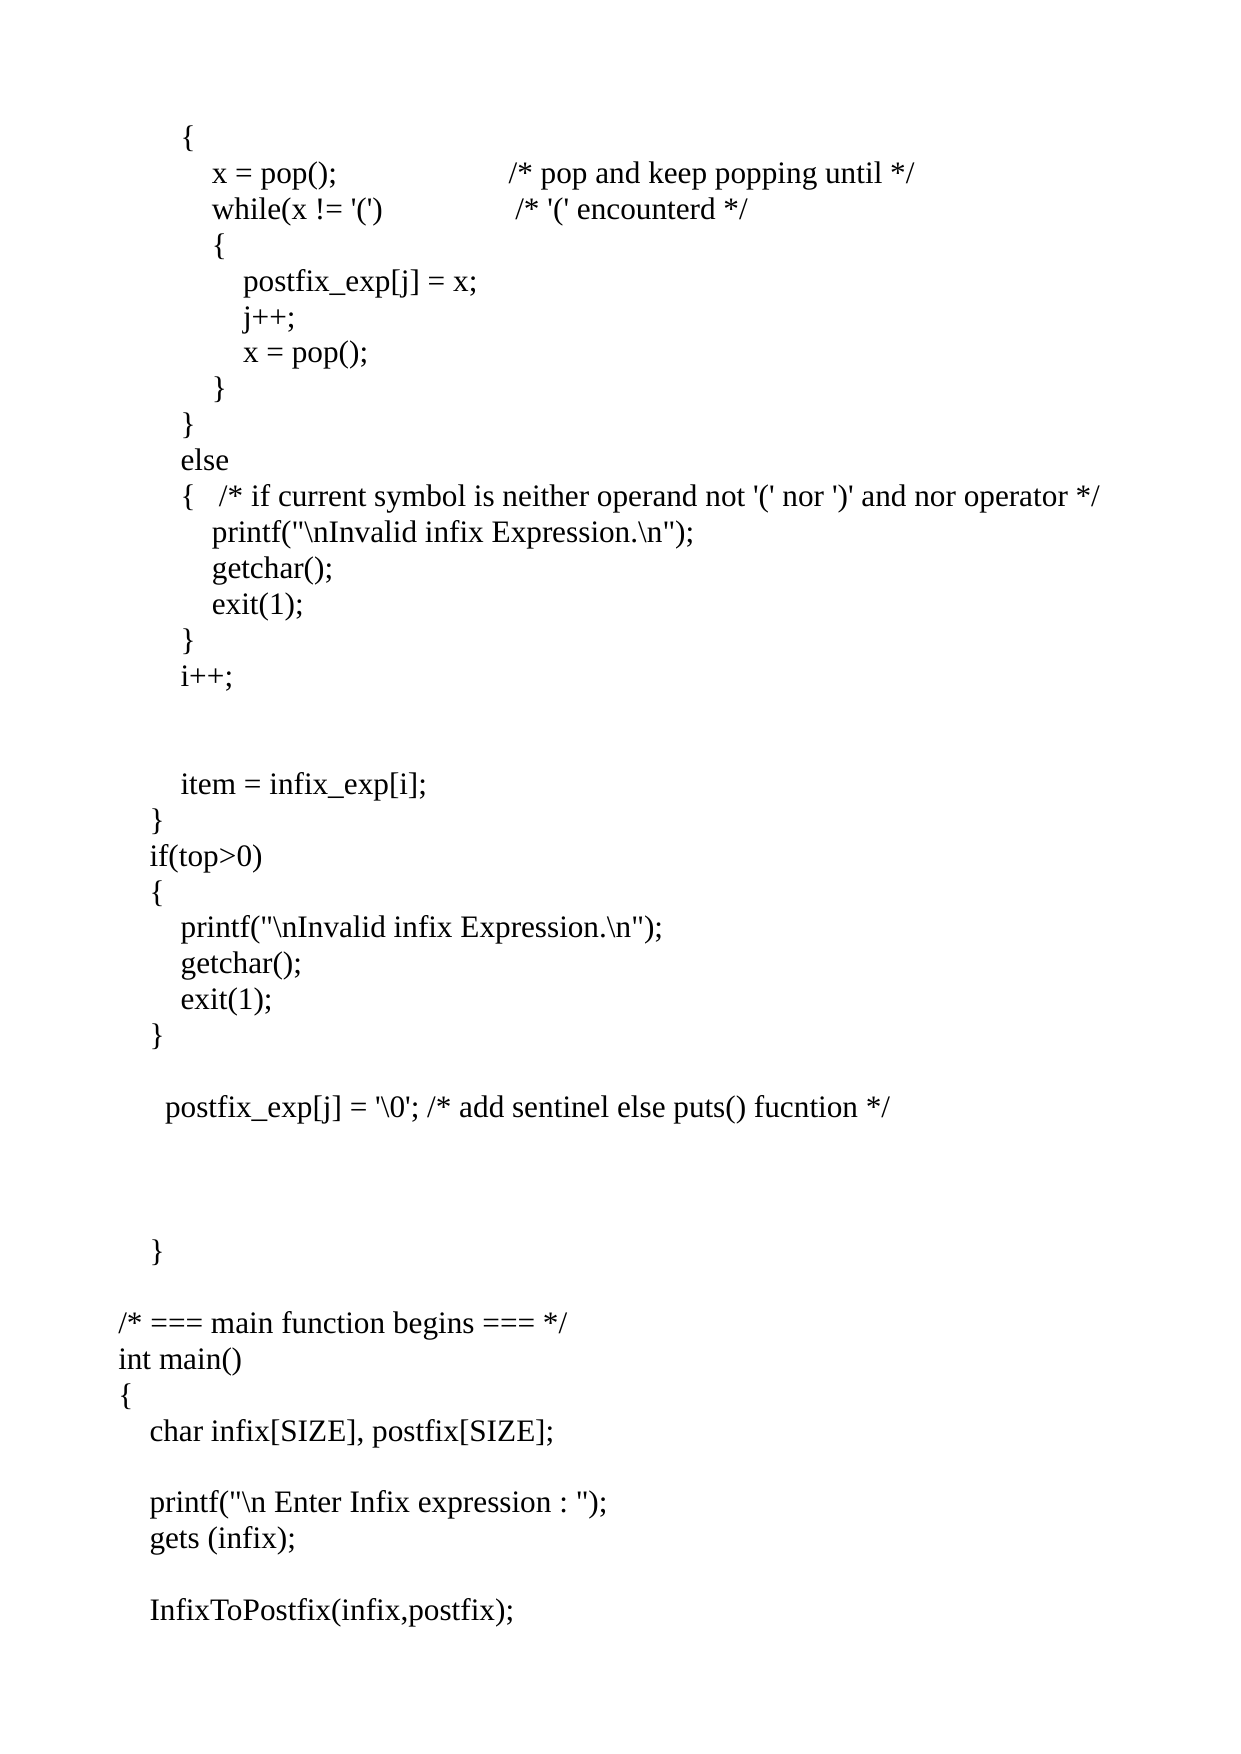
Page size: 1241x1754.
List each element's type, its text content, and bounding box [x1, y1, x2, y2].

text printf("\nInvalid infix Expression.\n"); [118, 513, 1122, 549]
text printf("\nInvalid infix Expression.\n"); [118, 909, 1122, 945]
text /* === main function begins === */ [118, 1304, 1122, 1340]
text } [118, 406, 1122, 442]
text { [118, 1376, 1122, 1412]
text else [118, 442, 1122, 477]
text getchar(); [118, 549, 1122, 585]
text if(top>0) [118, 837, 1122, 873]
text { [118, 873, 1122, 909]
text } [118, 621, 1122, 657]
text exit(1); [118, 585, 1122, 621]
text { [118, 118, 1122, 154]
text item = infix_exp[i]; [118, 765, 1122, 801]
text j++; [118, 298, 1122, 334]
text { /* if current symbol is neither operand not '(' nor ')' and nor operator */ [118, 477, 1122, 513]
text x = pop(); /* pop and keep popping until */ [118, 154, 1122, 190]
text InfixToPostfix(infix,postfix); [118, 1592, 1122, 1627]
text printf("\n Enter Infix expression : "); [118, 1484, 1122, 1520]
text } [118, 1017, 1122, 1052]
text x = pop(); [118, 334, 1122, 370]
text postfix_exp[j] = x; [118, 262, 1122, 298]
text getchar(); [118, 945, 1122, 981]
text { [118, 226, 1122, 262]
text } [118, 370, 1122, 406]
text } [118, 801, 1122, 837]
text postfix_exp[j] = '\0'; /* add sentinel else puts() fucntion */ [118, 1088, 1122, 1124]
text gets (infix); [118, 1520, 1122, 1556]
text } [118, 1232, 1122, 1268]
text exit(1); [118, 981, 1122, 1017]
text int main() [118, 1340, 1122, 1376]
text while(x != '(') /* '(' encounterd */ [118, 190, 1122, 226]
text char infix[SIZE], postfix[SIZE]; [118, 1412, 1122, 1448]
text i++; [118, 657, 1122, 693]
